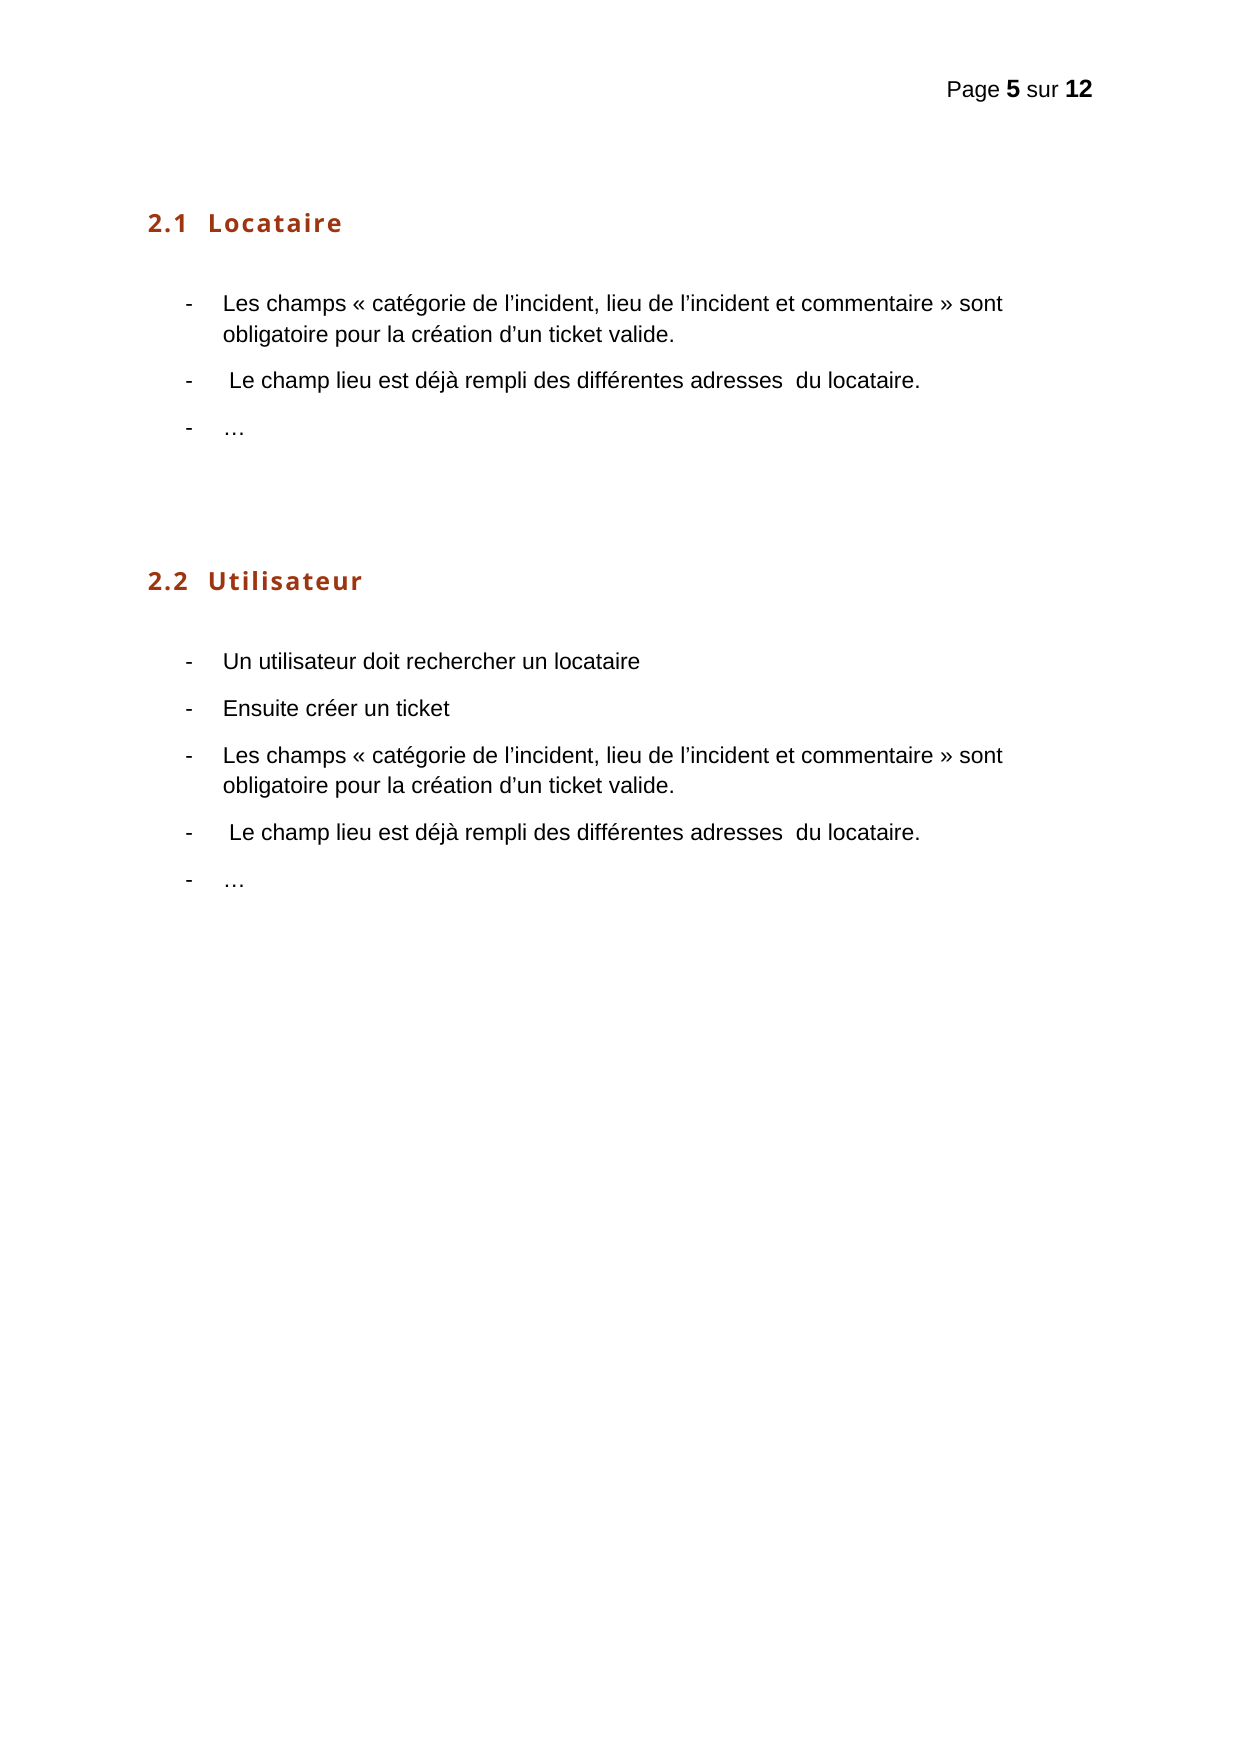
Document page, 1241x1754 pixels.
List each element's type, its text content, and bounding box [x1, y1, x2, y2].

list … [185, 866, 1092, 892]
list Le champ lieu est déjà rempli des différentes adresses du locataire. [185, 367, 1092, 394]
list … [185, 414, 1092, 441]
list Les champs « catégorie de l’incident, lieu de l’incident et commentaire » sont obligatoire pour la création d’un ticket valide. [185, 742, 1092, 799]
list Le champ lieu est déjà rempli des différentes adresses du locataire. [185, 819, 1092, 846]
subtitle Utilisateur [148, 563, 1092, 597]
list Les champs « catégorie de l’incident, lieu de l’incident et commentaire » sont obligatoire pour la création d’un ticket valide. [185, 290, 1092, 347]
subtitle Locataire [148, 205, 1092, 239]
list Ensuite créer un ticket [185, 695, 1092, 722]
list Un utilisateur doit rechercher un locataire [185, 648, 1092, 675]
